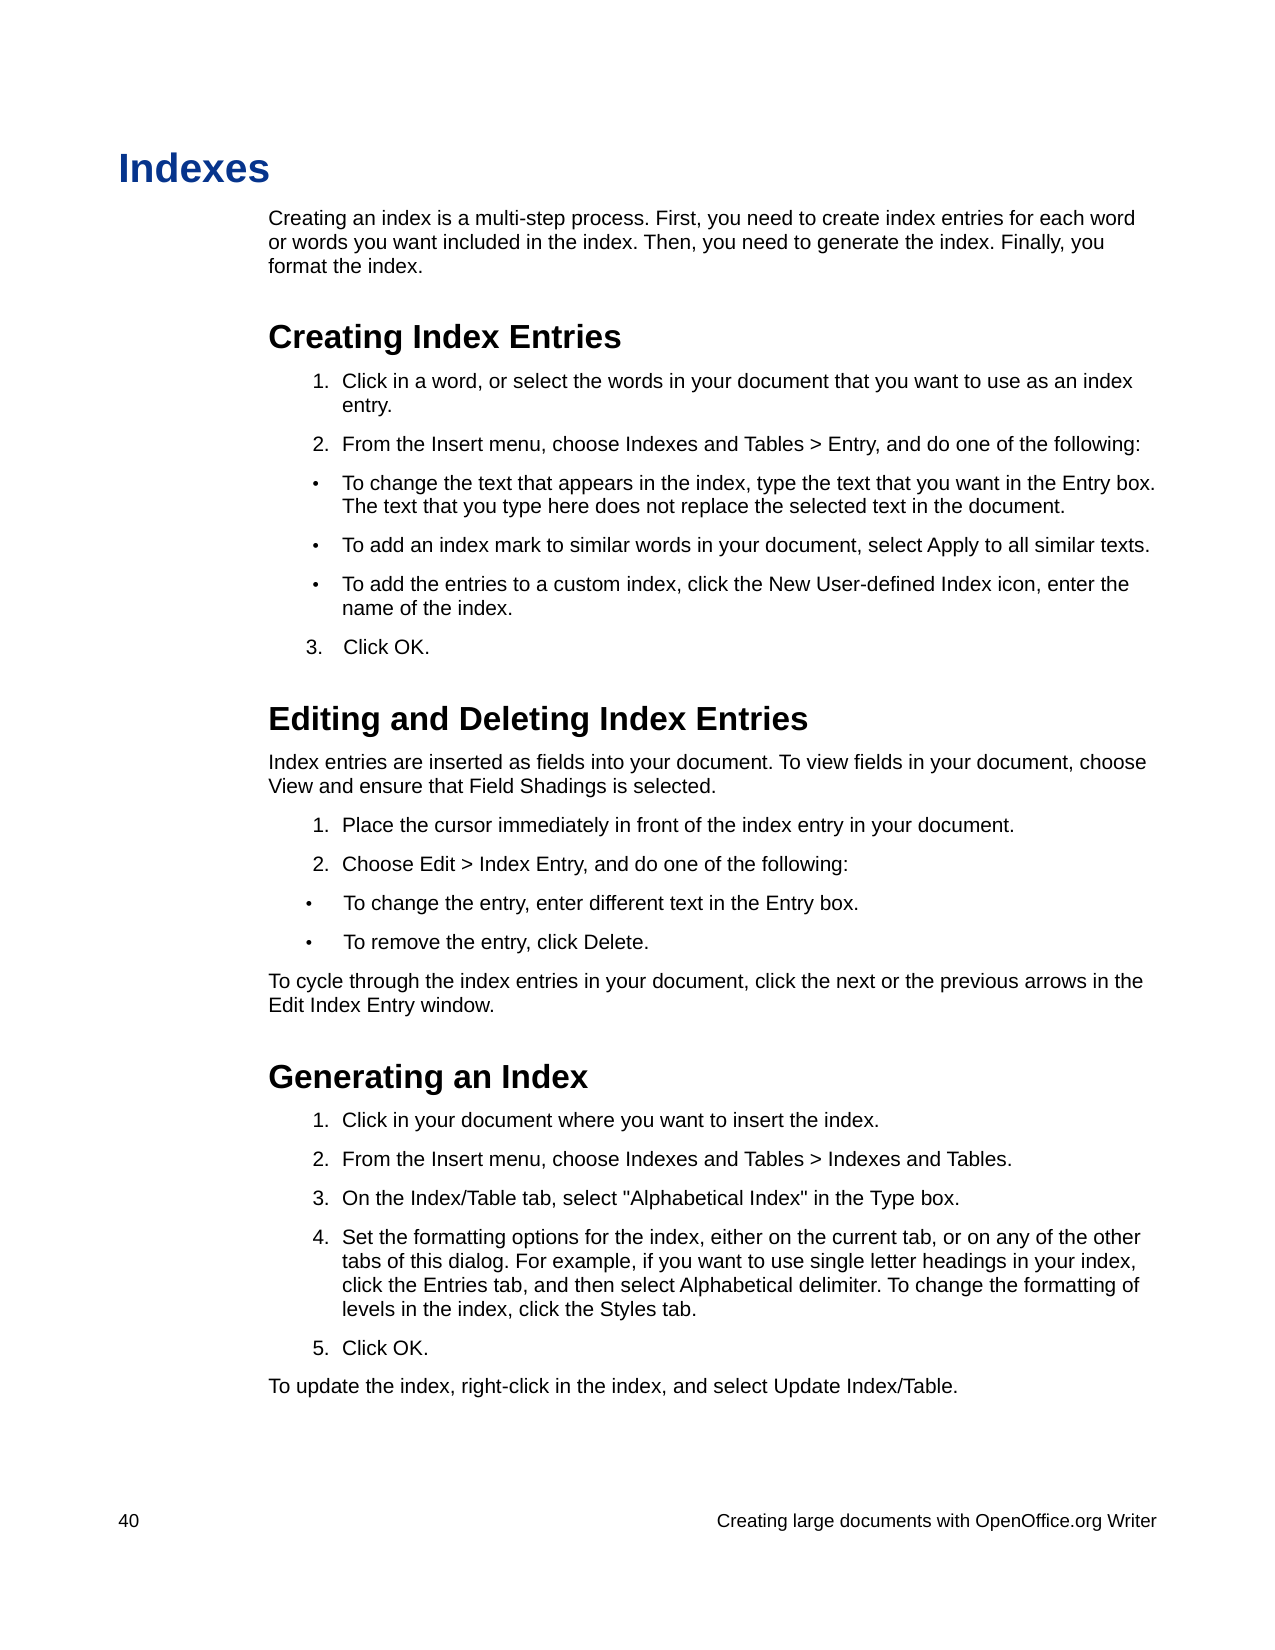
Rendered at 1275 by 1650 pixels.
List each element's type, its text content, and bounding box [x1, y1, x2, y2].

list From the Insert menu, choose Indexes and Tables > Entry, and do one of the following: [312, 431, 1157, 455]
text Creating an index is a multi-step process. First, you need to create index entries for each word or words you want included in the index. Then, you need to generate the index. Finally, you format the index. [268, 206, 1157, 277]
list On the Index/Table tab, select "Alphabetical Index" in the Type box. [312, 1186, 1157, 1209]
subtitle Creating Index Entries [268, 317, 1157, 356]
list Place the cursor immediately in front of the index entry in your document. [312, 813, 1157, 837]
subtitle Editing and Deleting Index Entries [268, 699, 1157, 737]
list Set the formatting options for the index, either on the current tab, or on any of the other tabs of this dialog. For example, if you want to use single letter headings in your index, click the Entries tab, and then select Alphabetical delimiter. To change the formatting of levels in the index, click the Styles tab. [312, 1224, 1157, 1320]
text To cycle through the index entries in your document, click the next or the previous arrows in the Edit Index Entry window. [268, 969, 1157, 1017]
list To add an index mark to similar words in your document, select Apply to all similar texts. [312, 533, 1157, 557]
list To remove the entry, click Delete. [306, 930, 1157, 954]
list Choose Edit > Index Entry, and do one of the following: [312, 852, 1157, 876]
text Index entries are inserted as fields into your document. To view fields in your document, choose View and ensure that Field Shadings is selected. [268, 750, 1157, 798]
list From the Insert menu, choose Indexes and Tables > Indexes and Tables. [312, 1147, 1157, 1171]
list Click OK. [306, 635, 1157, 659]
subtitle Indexes [118, 144, 1157, 191]
list Click OK. [312, 1335, 1157, 1359]
list Click in your document where you want to insert the index. [312, 1108, 1157, 1132]
subtitle Generating an Index [268, 1057, 1157, 1095]
list To add the entries to a custom index, click the New User-defined Index icon, enter the name of the index. [312, 572, 1157, 620]
text To update the index, right-click in the index, and select Update Index/Table. [268, 1374, 1157, 1398]
list To change the text that appears in the index, type the text that you want in the Entry box. The text that you type here does not replace the selected text in the document. [312, 470, 1157, 518]
list Click in a word, or select the words in your document that you want to use as an index entry. [312, 368, 1157, 416]
list To change the entry, enter different text in the Entry box. [306, 891, 1157, 915]
